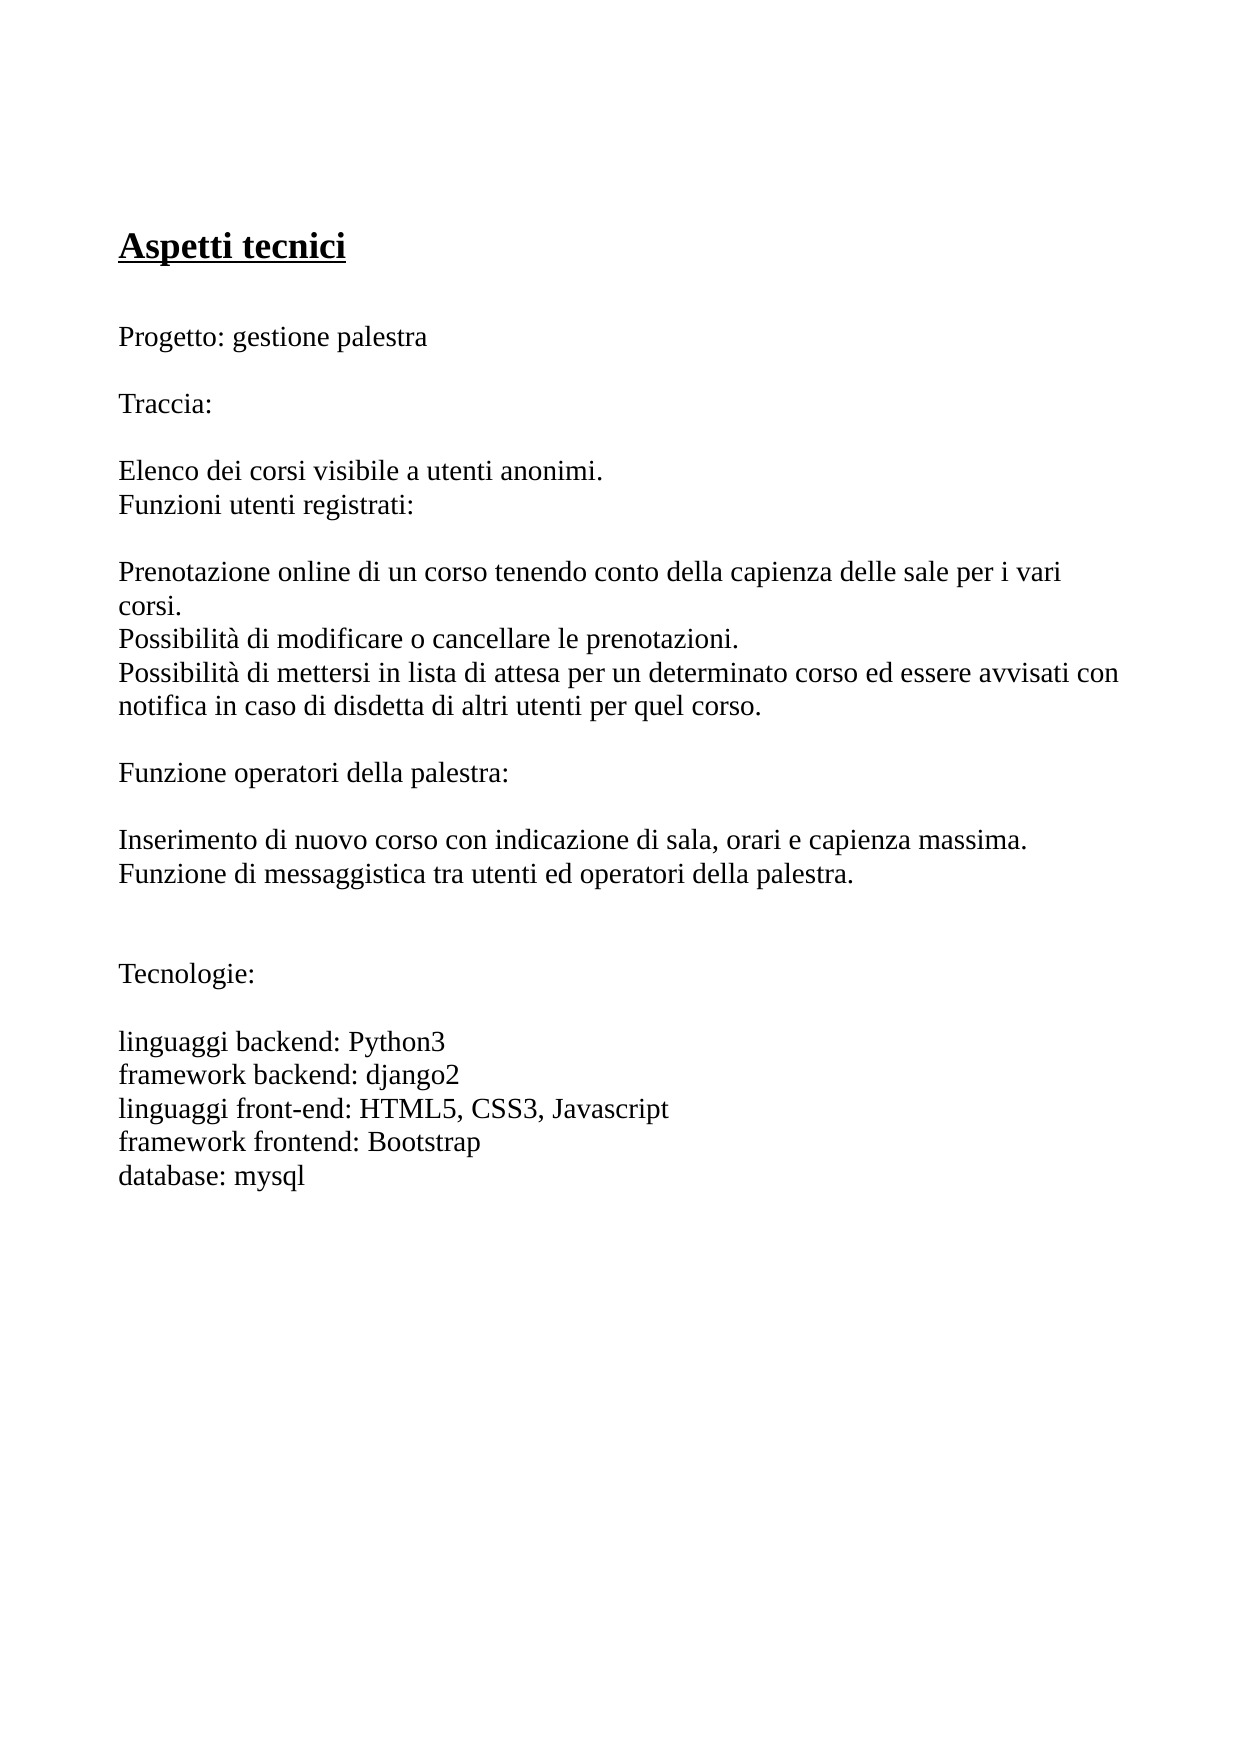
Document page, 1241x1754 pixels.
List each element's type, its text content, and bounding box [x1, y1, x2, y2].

text linguaggi backend: Python3 [118, 1024, 1122, 1057]
text Traccia: [118, 386, 1122, 420]
text Tecnologie: [118, 957, 1122, 990]
text Progetto: gestione palestra [118, 319, 1122, 353]
text  [118, 521, 1122, 554]
text Aspetti tecnici [118, 223, 1122, 267]
text framework backend: django2 [118, 1057, 1122, 1091]
text Funzione operatori della palestra: [118, 755, 1122, 789]
text Possibilità di mettersi in lista di attesa per un determinato corso ed essere avvisati con notifica in caso di disdetta di altri utenti per quel corso. [118, 655, 1122, 722]
text Prenotazione online di un corso tenendo conto della capienza delle sale per i vari corsi. [118, 554, 1122, 621]
text Possibilità di modificare o cancellare le prenotazioni. [118, 621, 1122, 655]
text framework frontend: Bootstrap [118, 1124, 1122, 1158]
text database: mysql [118, 1158, 1122, 1191]
text linguaggi front-end: HTML5, CSS3, Javascript [118, 1091, 1122, 1124]
text Funzione di messaggistica tra utenti ed operatori della palestra. [118, 856, 1122, 889]
text Elenco dei corsi visibile a utenti anonimi. [118, 453, 1122, 487]
text Funzioni utenti registrati: [118, 487, 1122, 521]
text Inserimento di nuovo corso con indicazione di sala, orari e capienza massima. [118, 822, 1122, 856]
